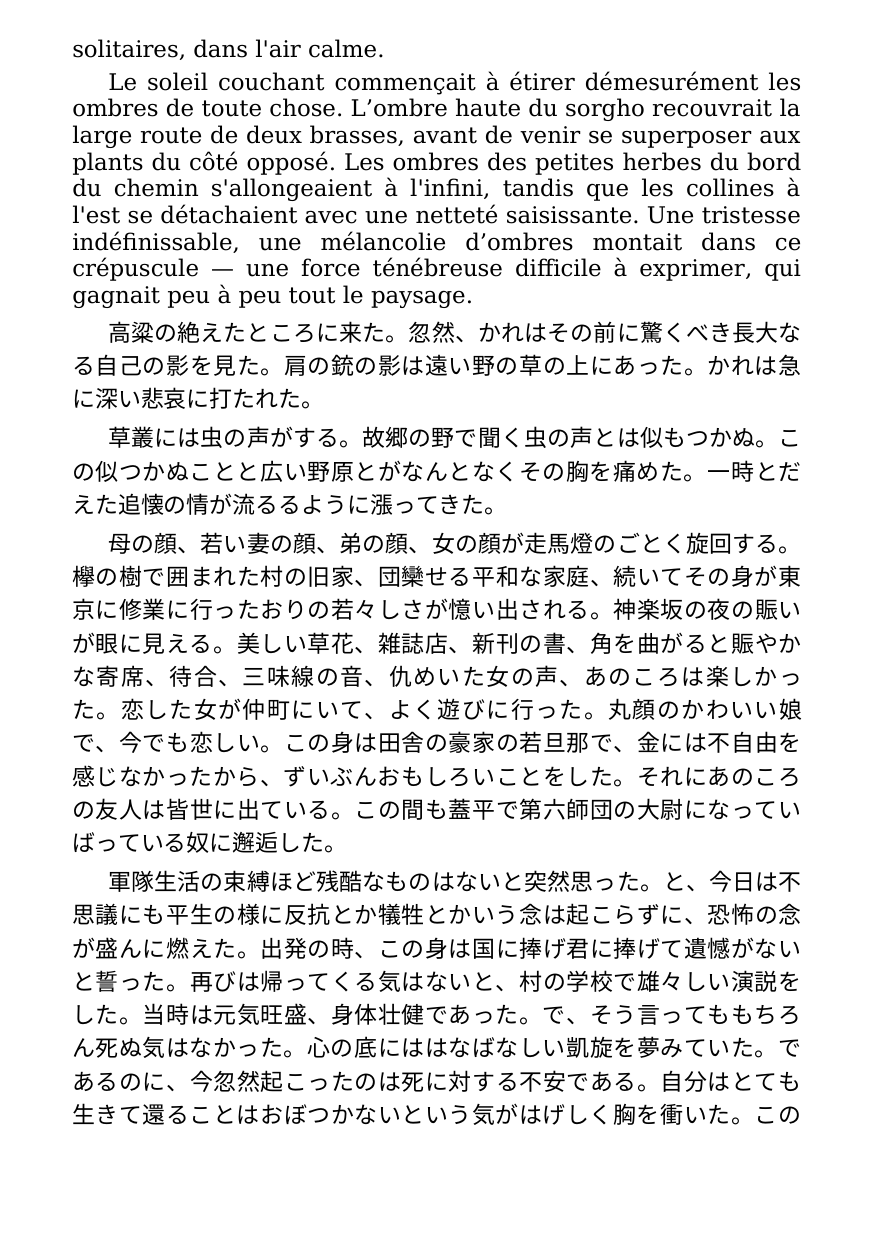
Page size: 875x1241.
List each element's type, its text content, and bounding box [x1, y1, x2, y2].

text solitaires, dans l'air calme. [72, 36, 802, 63]
text 母の顔、若い妻の顔、弟の顔、女の顔が走馬燈のごとく旋回する。欅の樹で囲まれた村の旧家、団欒せる平和な家庭、続いてその身が東京に修業に行ったおりの若々しさが憶い出される。神楽坂の夜の賑いが眼に見える。美しい草花、雑誌店、新刊の書、角を曲がると賑やかな寄席、待合、三味線の音、仇めいた女の声、あのころは楽しかった。恋した女が仲町にいて、よく遊びに行った。丸顔のかわいい娘で、今でも恋しい。この身は田舎の豪家の若旦那で、金には不自由を感じなかったから、ずいぶんおもしろいことをした。それにあのころの友人は皆世に出ている。この間も蓋平で第六師団の大尉になっていばっている奴に邂逅した。 [72, 526, 802, 858]
text Le soleil couchant commençait à étirer démesurément les ombres de toute chose. L’ombre haute du sorgho recouvrait la large route de deux brasses, avant de venir se superposer aux plants du côté opposé. Les ombres des petites herbes du bord du chemin s'allongeaient à l'infini, tandis que les collines à l'est se détachaient avec une netteté saisissante. Une tristesse indéfinissable, une mélancolie d’ombres montait dans ce crépuscule — une force ténébreuse difficile à exprimer, qui gagnait peu à peu tout le paysage. [72, 69, 802, 309]
text 高粱の絶えたところに来た。忽然、かれはその前に驚くべき長大なる自己の影を見た。肩の銃の影は遠い野の草の上にあった。かれは急に深い悲哀に打たれた。 [72, 314, 802, 414]
text 軍隊生活の束縛ほど残酷なものはないと突然思った。と、今日は不思議にも平生の様に反抗とか犠牲とかいう念は起こらずに、恐怖の念が盛んに燃えた。出発の時、この身は国に捧げ君に捧げて遺憾がないと誓った。再びは帰ってくる気はないと、村の学校で雄々しい演説をした。当時は元気旺盛、身体壮健であった。で、そう言ってももちろん死ぬ気はなかった。心の底にははなばなしい凱旋を夢みていた。であるのに、今忽然起こったのは死に対する不安である。自分はとても生きて還ることはおぼつかないという気がはげしく胸を衝いた。この [72, 864, 802, 1130]
text 草叢には虫の声がする。故郷の野で聞く虫の声とは似もつかぬ。この似つかぬことと広い野原とがなんとなくその胸を痛めた。一時とだえた追懐の情が流るるように漲ってきた。 [72, 420, 802, 520]
